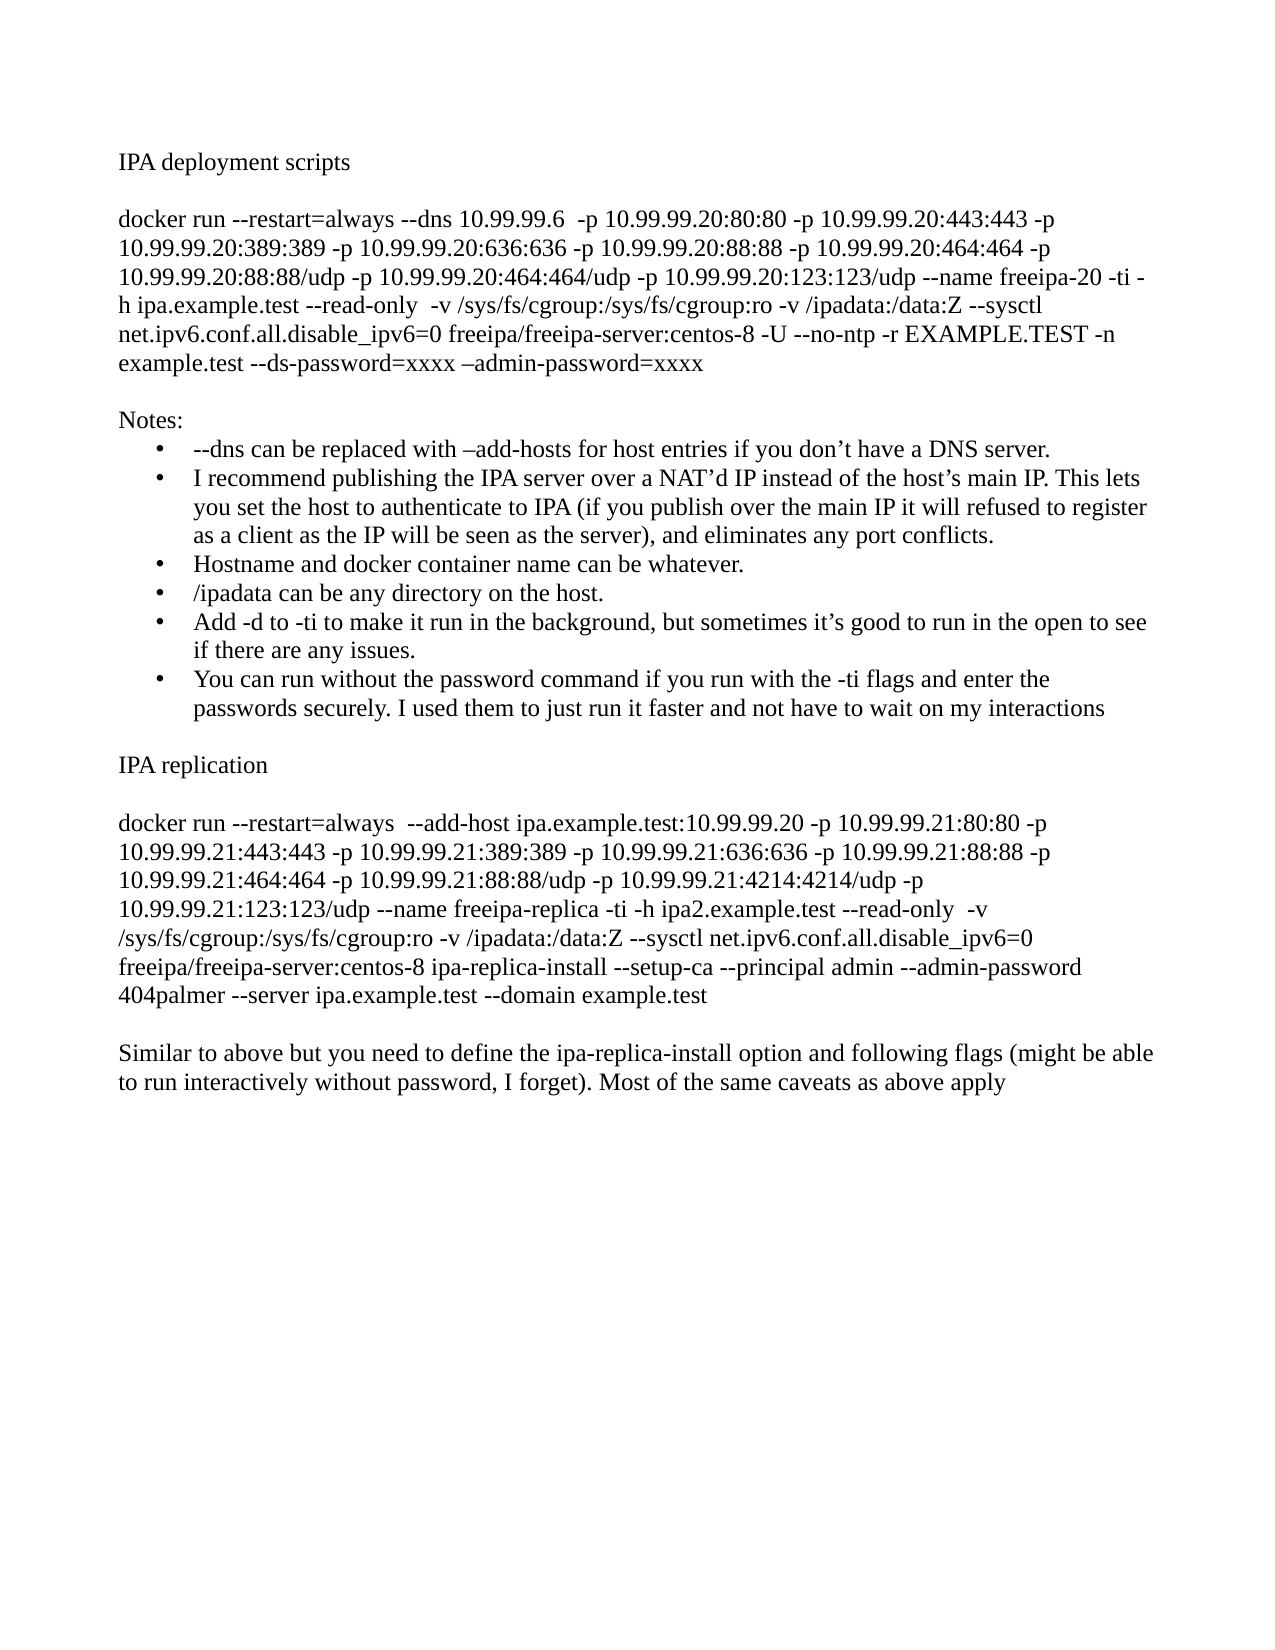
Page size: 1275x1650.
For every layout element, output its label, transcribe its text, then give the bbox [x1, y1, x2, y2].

list Add -d to -ti to make it run in the background, but sometimes it’s good to run in the open to see if there are any issues. [156, 607, 1157, 664]
text IPA deployment scripts [118, 147, 1157, 176]
list I recommend publishing the IPA server over a NAT’d IP instead of the host’s main IP. This lets you set the host to authenticate to IPA (if you publish over the main IP it will refused to register as a client as the IP will be seen as the server), and eliminates any port conflicts. [156, 463, 1157, 549]
text docker run --restart=always --add-host ipa.example.test:10.99.99.20 -p 10.99.99.21:80:80 -p 10.99.99.21:443:443 -p 10.99.99.21:389:389 -p 10.99.99.21:636:636 -p 10.99.99.21:88:88 -p 10.99.99.21:464:464 -p 10.99.99.21:88:88/udp -p 10.99.99.21:4214:4214/udp -p 10.99.99.21:123:123/udp --name freeipa-replica -ti -h ipa2.example.test --read-only -v /sys/fs/cgroup:/sys/fs/cgroup:ro -v /ipadata:/data:Z --sysctl net.ipv6.conf.all.disable_ipv6=0 freeipa/freeipa-server:centos-8 ipa-replica-install --setup-ca --principal admin --admin-password 404palmer --server ipa.example.test --domain example.test [118, 808, 1157, 1009]
text Similar to above but you need to define the ipa-replica-install option and following flags (might be able to run interactively without password, I forget). Most of the same caveats as above apply [118, 1038, 1157, 1096]
list --dns can be replaced with –add-hosts for host entries if you don’t have a DNS server. [156, 434, 1157, 463]
text Notes: [118, 406, 1157, 434]
list Hostname and docker container name can be whatever. [156, 549, 1157, 578]
text docker run --restart=always --dns 10.99.99.6 -p 10.99.99.20:80:80 -p 10.99.99.20:443:443 -p 10.99.99.20:389:389 -p 10.99.99.20:636:636 -p 10.99.99.20:88:88 -p 10.99.99.20:464:464 -p 10.99.99.20:88:88/udp -p 10.99.99.20:464:464/udp -p 10.99.99.20:123:123/udp --name freeipa-20 -ti -h ipa.example.test --read-only -v /sys/fs/cgroup:/sys/fs/cgroup:ro -v /ipadata:/data:Z --sysctl net.ipv6.conf.all.disable_ipv6=0 freeipa/freeipa-server:centos-8 -U --no-ntp -r EXAMPLE.TEST -n example.test --ds-password=xxxx –admin-password=xxxx [118, 204, 1157, 377]
list /ipadata can be any directory on the host. [156, 578, 1157, 607]
list You can run without the password command if you run with the -ti flags and enter the passwords securely. I used them to just run it faster and not have to wait on my interactions [156, 664, 1157, 722]
text IPA replication [118, 751, 1157, 779]
